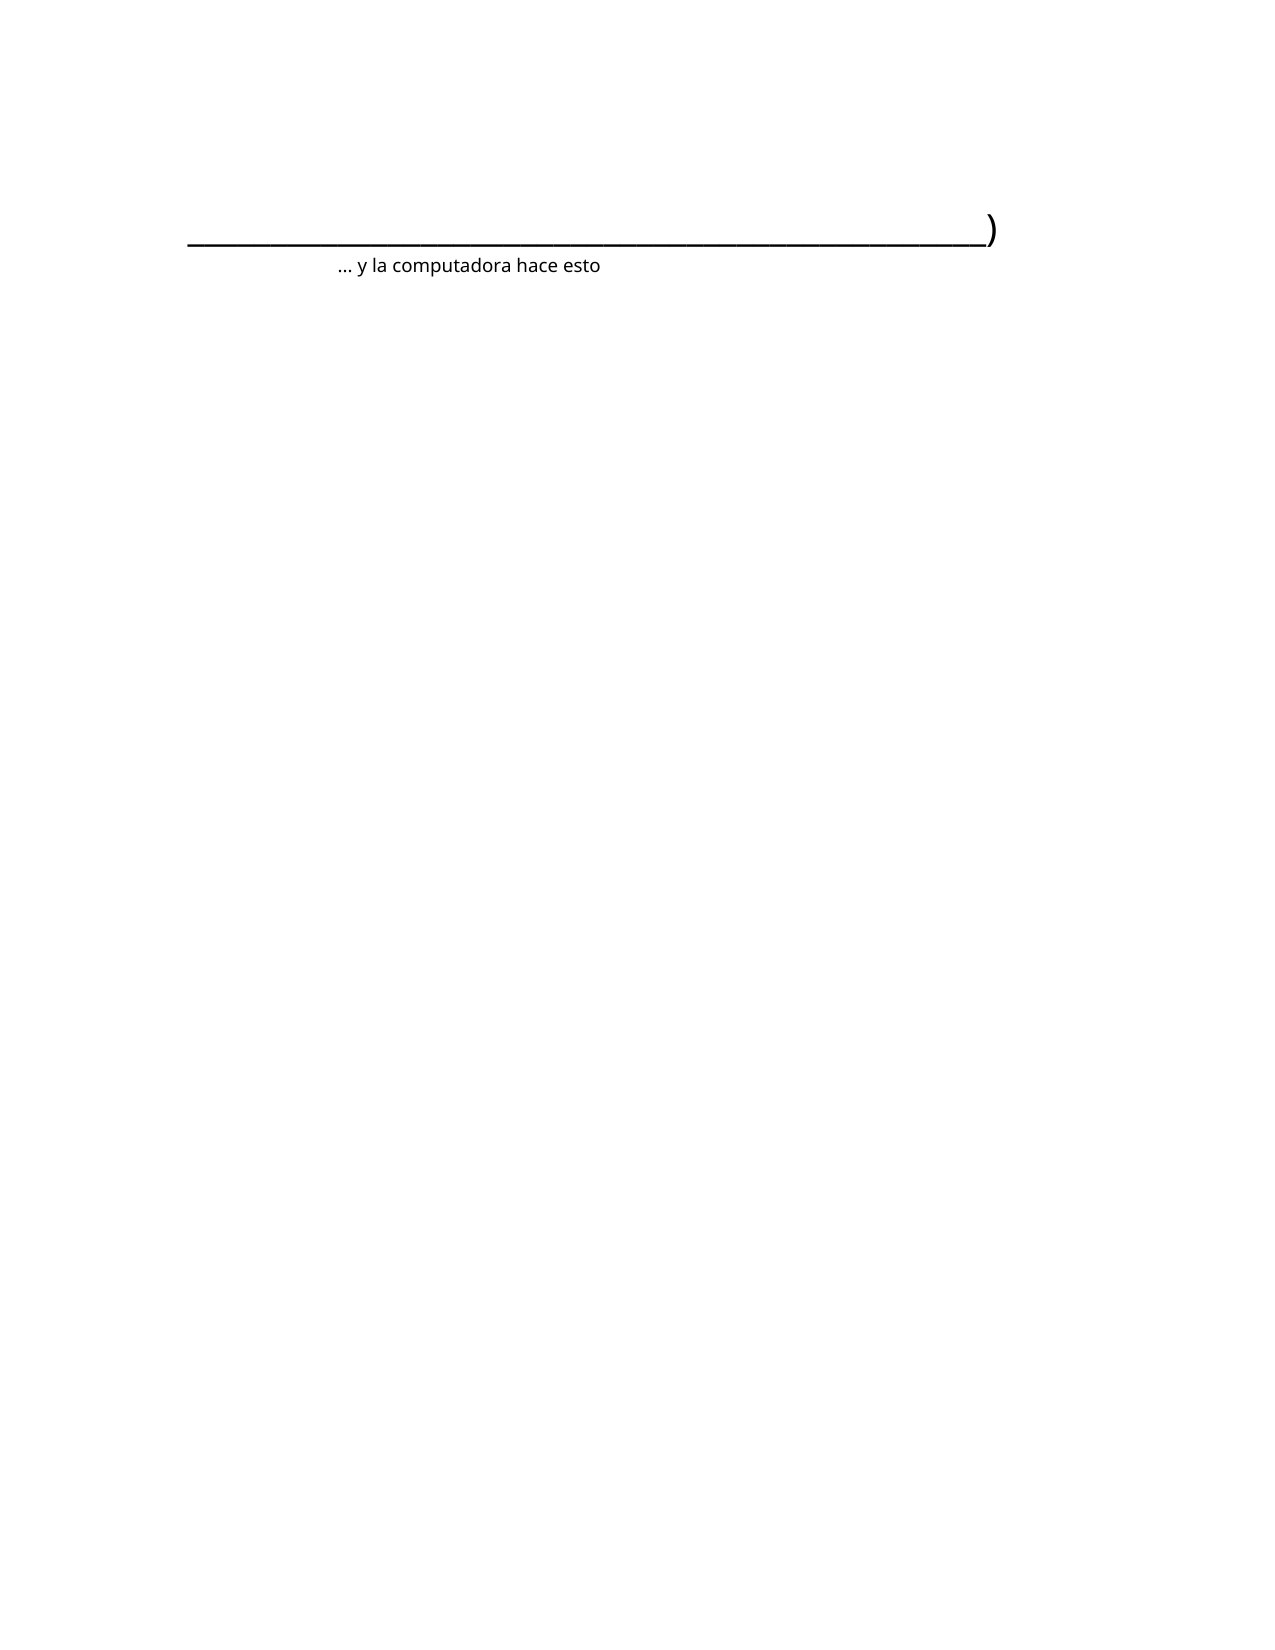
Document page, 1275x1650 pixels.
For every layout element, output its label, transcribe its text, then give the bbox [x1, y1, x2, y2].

text ________________________________________________) [112, 201, 1162, 252]
text ... y la computadora hace esto [112, 252, 1162, 278]
